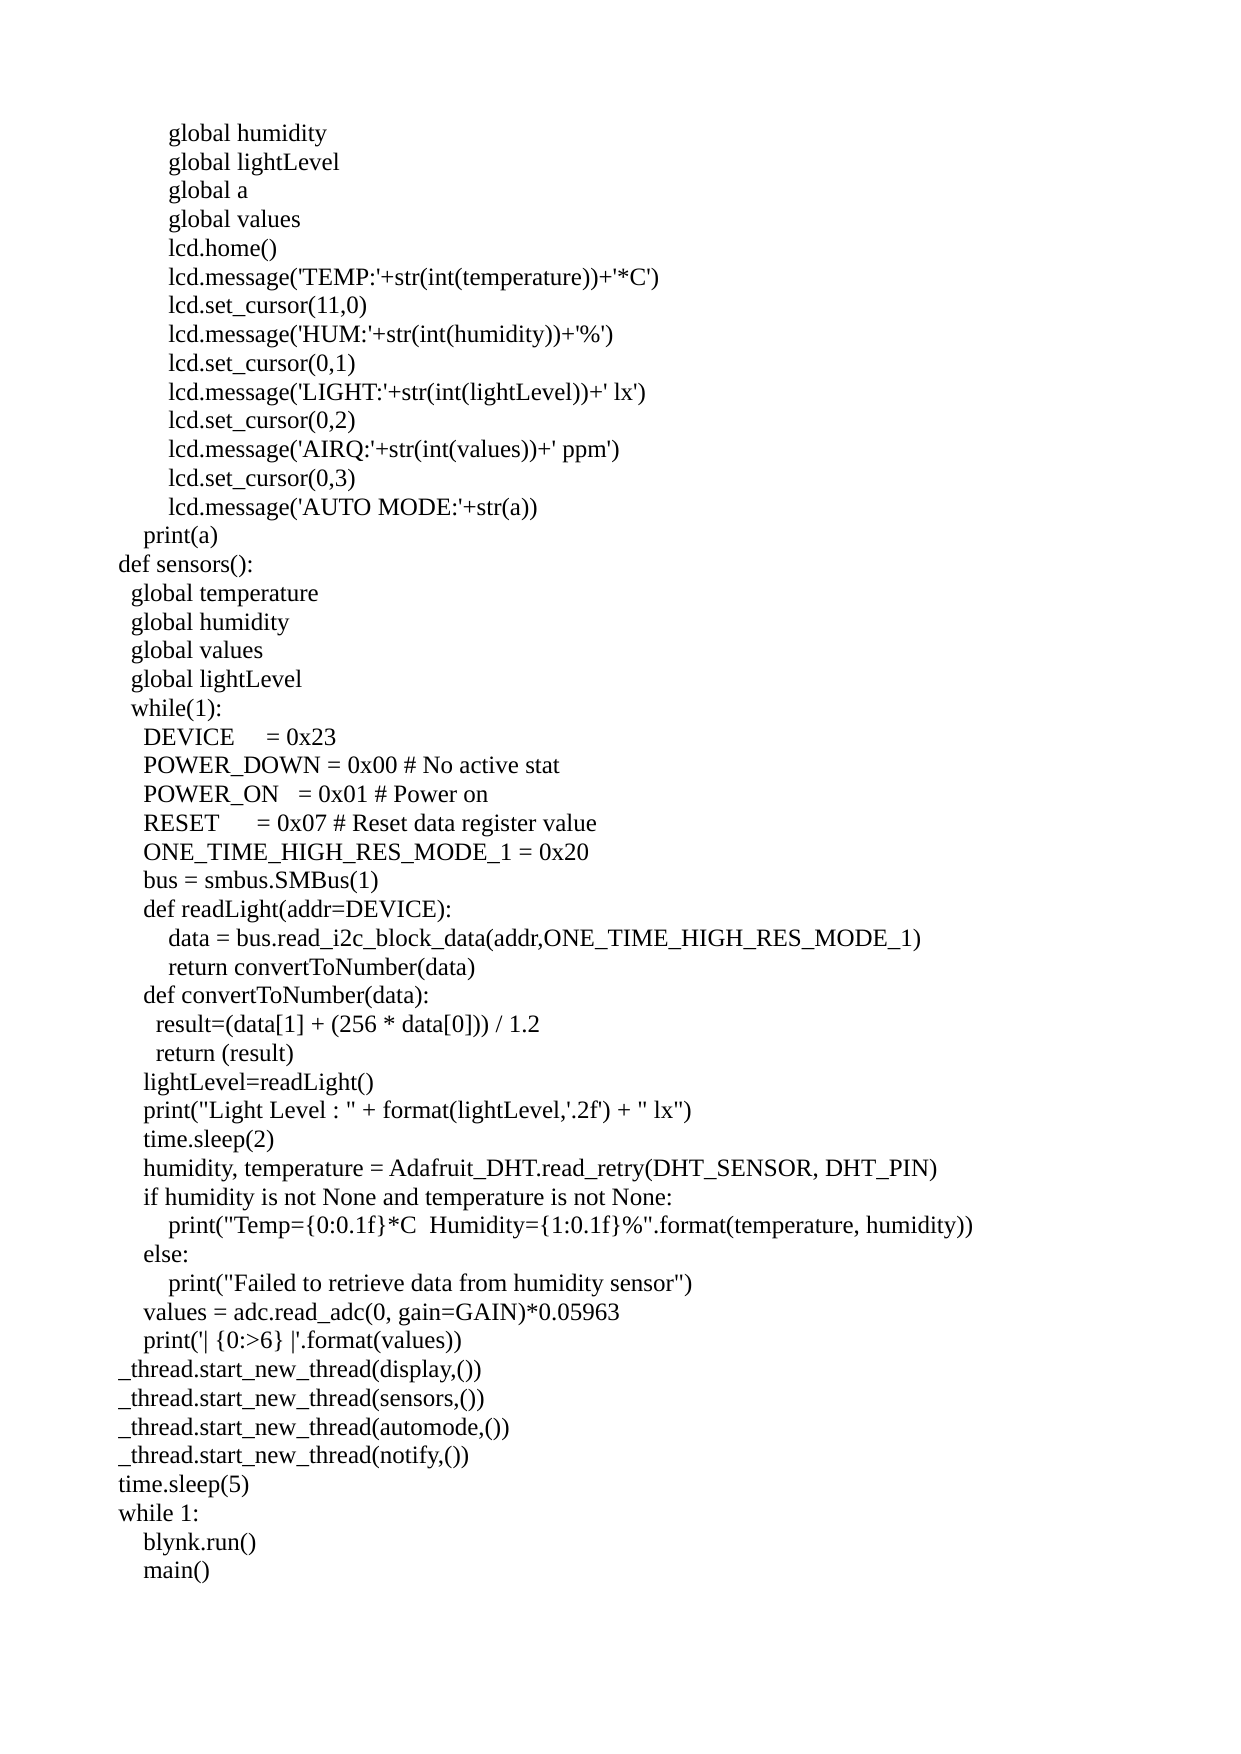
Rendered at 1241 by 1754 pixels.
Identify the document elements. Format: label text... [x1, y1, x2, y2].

text return (result) [118, 1038, 1122, 1067]
text _thread.start_new_thread(sensors,()) [118, 1383, 1122, 1412]
text else: [118, 1239, 1122, 1268]
text def sensors(): [118, 549, 1122, 578]
text lcd.message('TEMP:'+str(int(temperature))+'*C') [118, 262, 1122, 291]
text print("Light Level : " + format(lightLevel,'.2f') + " lx") [118, 1096, 1122, 1124]
text while 1: [118, 1498, 1122, 1527]
text lightLevel=readLight() [118, 1067, 1122, 1096]
text _thread.start_new_thread(display,()) [118, 1354, 1122, 1383]
text time.sleep(2) [118, 1124, 1122, 1153]
text values = adc.read_adc(0, gain=GAIN)*0.05963 [118, 1297, 1122, 1326]
text lcd.message('AUTO MODE:'+str(a)) [118, 492, 1122, 521]
text POWER_DOWN = 0x00 # No active stat [118, 751, 1122, 779]
text data = bus.read_i2c_block_data(addr,ONE_TIME_HIGH_RES_MODE_1) [118, 923, 1122, 952]
text def convertToNumber(data): [118, 981, 1122, 1009]
text print(a) [118, 521, 1122, 549]
text def readLight(addr=DEVICE): [118, 894, 1122, 923]
text global lightLevel [118, 147, 1122, 176]
text print('| {0:>6} |'.format(values)) [118, 1326, 1122, 1354]
text lcd.set_cursor(0,2) [118, 406, 1122, 434]
text lcd.set_cursor(11,0) [118, 291, 1122, 319]
text _thread.start_new_thread(automode,()) [118, 1412, 1122, 1441]
text lcd.message('HUM:'+str(int(humidity))+'%') [118, 319, 1122, 348]
text lcd.home() [118, 233, 1122, 262]
text result=(data[1] + (256 * data[0])) / 1.2 [118, 1009, 1122, 1038]
text bus = smbus.SMBus(1) [118, 866, 1122, 894]
text lcd.set_cursor(0,1) [118, 348, 1122, 377]
text if humidity is not None and temperature is not None: [118, 1182, 1122, 1211]
text humidity, temperature = Adafruit_DHT.read_retry(DHT_SENSOR, DHT_PIN) [118, 1153, 1122, 1182]
text RESET = 0x07 # Reset data register value [118, 808, 1122, 837]
text global lightLevel [118, 664, 1122, 693]
text while(1): [118, 693, 1122, 722]
text time.sleep(5) [118, 1469, 1122, 1498]
text DEVICE = 0x23 [118, 722, 1122, 751]
text lcd.message('LIGHT:'+str(int(lightLevel))+' lx') [118, 377, 1122, 406]
text global temperature [118, 578, 1122, 607]
text global humidity [118, 607, 1122, 636]
text global values [118, 636, 1122, 664]
text ONE_TIME_HIGH_RES_MODE_1 = 0x20 [118, 837, 1122, 866]
text blynk.run() [118, 1527, 1122, 1556]
text lcd.message('AIRQ:'+str(int(values))+' ppm') [118, 434, 1122, 463]
text POWER_ON = 0x01 # Power on [118, 779, 1122, 808]
text print("Failed to retrieve data from humidity sensor") [118, 1268, 1122, 1297]
text global values [118, 204, 1122, 233]
text global a [118, 176, 1122, 204]
text main() [118, 1556, 1122, 1584]
text print("Temp={0:0.1f}*C Humidity={1:0.1f}%".format(temperature, humidity)) [118, 1211, 1122, 1239]
text return convertToNumber(data) [118, 952, 1122, 981]
text lcd.set_cursor(0,3) [118, 463, 1122, 492]
text _thread.start_new_thread(notify,()) [118, 1441, 1122, 1469]
text global humidity [118, 118, 1122, 147]
